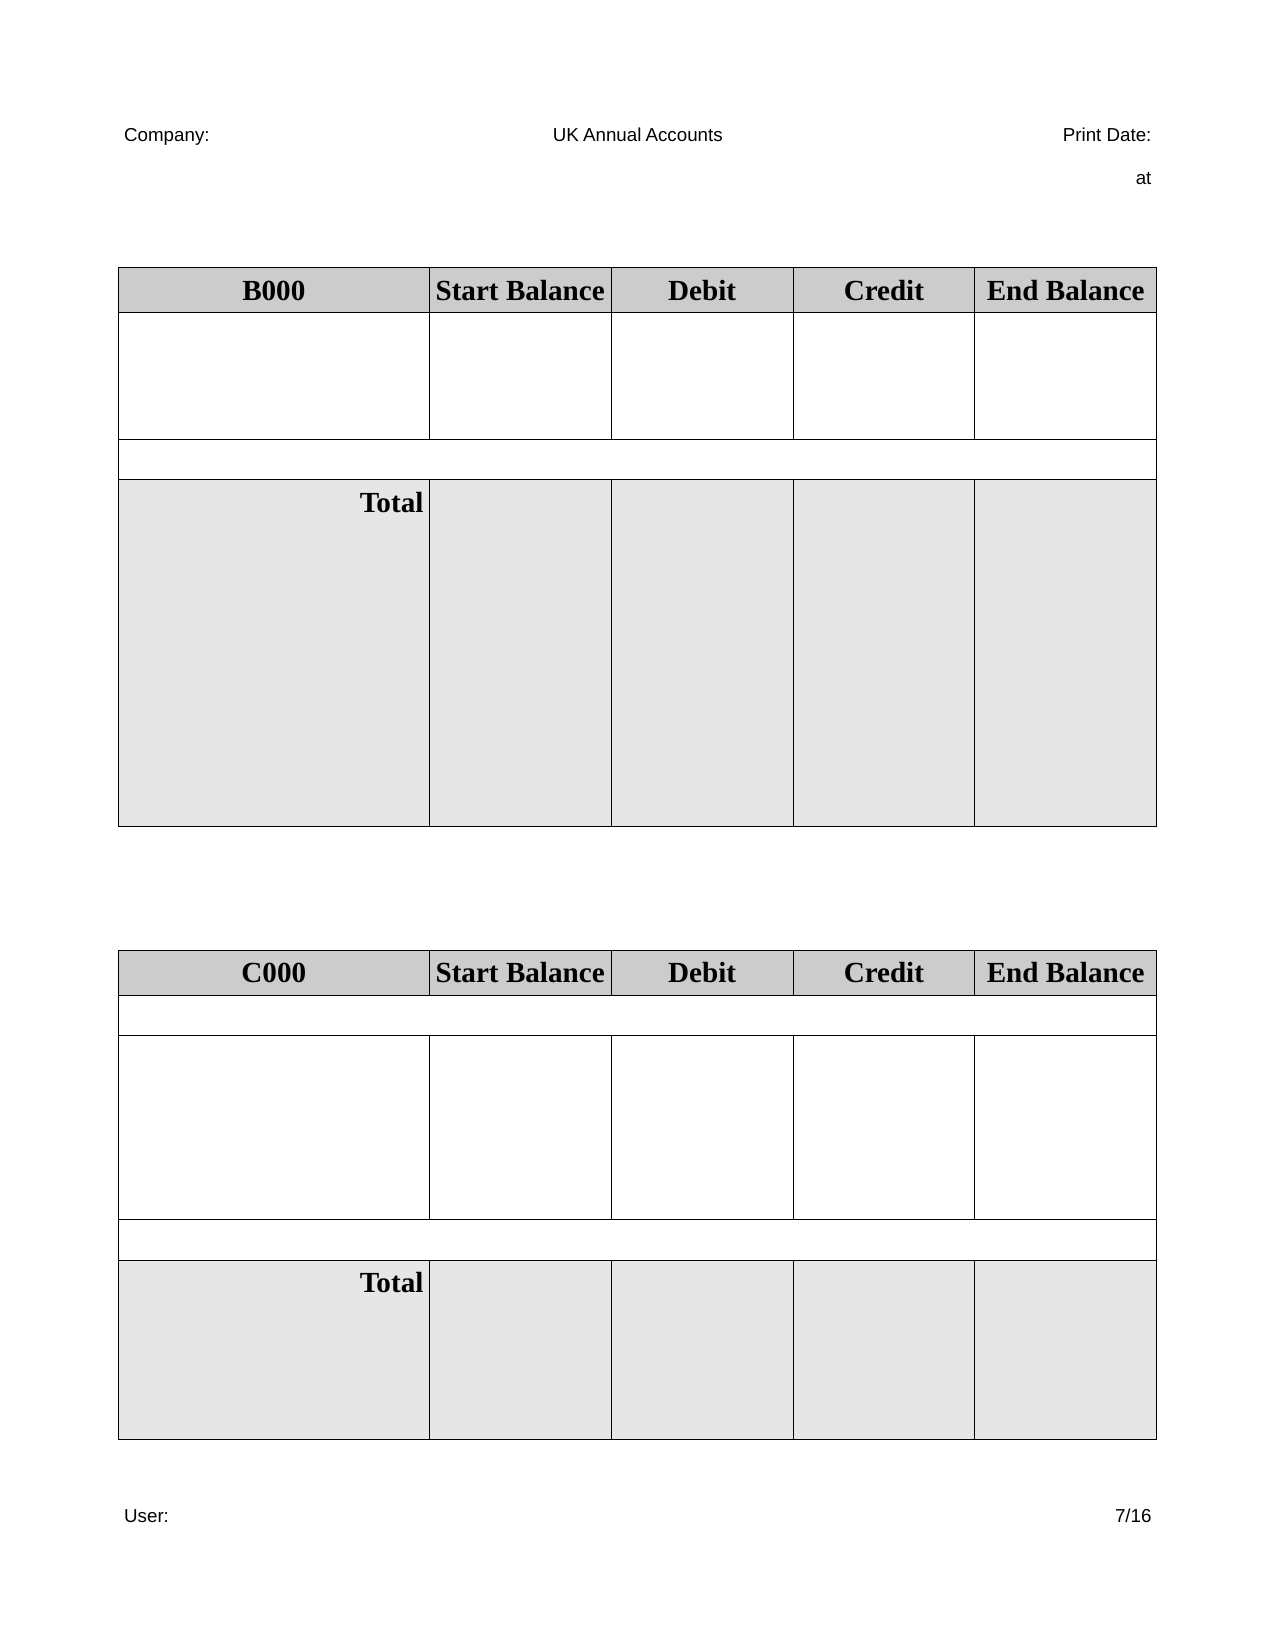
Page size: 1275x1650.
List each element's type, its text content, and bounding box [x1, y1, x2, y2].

table_header B000 [119, 268, 429, 312]
table_cell <format_currency(sum(B000_accounts, 'end_balance'), user.language, company.currency)> [975, 480, 1156, 826]
table_cell <format_currency(account['debit'], user.language, company.currency)> [612, 313, 793, 438]
table_cell <account['code'] and account['code'] + ' ' or ''><account['name']> [119, 313, 429, 438]
table_header Start Balance [430, 268, 611, 312]
table_cell <format_currency(sum(C000_accounts, 'end_balance'), user.language, company.currency)> [975, 1261, 1156, 1439]
table_header Debit [612, 951, 793, 995]
table_header Credit [794, 951, 974, 995]
table_header Credit [794, 268, 974, 312]
table_cell <format_currency(account['start_balance'], user.language, company.currency)> [430, 313, 611, 438]
table_cell <format_currency(sum(B000_accounts, 'start_balance'), user.language, company.currency)> [430, 480, 611, 826]
table_cell <format_currency(account['credit'], user.language, company.currency)> [794, 313, 974, 438]
table_cell <format_currency(account['start_balance'], user.language, company.currency)> [430, 1036, 611, 1219]
table_cell <format_currency(account['end_balance'], user.language, company.currency)> [975, 313, 1156, 438]
table_cell <for each="account in C000_accounts"> [119, 996, 1156, 1035]
table_cell <format_currency(sum(C000_accounts, 'credit'), user.language, company.currency)> [794, 1261, 974, 1439]
table_cell <format_currency(sum(B000_accounts, 'debit'), user.language, company.currency)> [612, 480, 793, 826]
table_header Start Balance [430, 951, 611, 995]
text <C000_name> [118, 908, 1157, 937]
table_cell Total [119, 1261, 429, 1439]
table_header End Balance [975, 268, 1156, 312]
table_cell <account['code'] and account['code'] + ' ' or ''><account['name']> [119, 1036, 429, 1219]
table_cell <format_currency(account['credit'], user.language, company.currency)> [794, 1036, 974, 1219]
table_cell <format_currency(sum(C000_accounts, 'start_balance'), user.language, company.currency)> [430, 1261, 611, 1439]
table_cell <format_currency(account['end_balance'], user.language, company.currency)> [975, 1036, 1156, 1219]
table_cell <format_currency(sum(C000_accounts, 'debit'), user.language, company.currency)> [612, 1261, 793, 1439]
table_header C000 [119, 951, 429, 995]
table_header Debit [612, 268, 793, 312]
table_header End Balance [975, 951, 1156, 995]
table_cell </for> [119, 1220, 1156, 1259]
table_cell <format_currency(sum(B000_accounts, 'credit'), user.language, company.currency)> [794, 480, 974, 826]
table_cell </for> [119, 440, 1156, 479]
table_cell Total [119, 480, 429, 826]
table_cell <format_currency(account['debit'], user.language, company.currency)> [612, 1036, 793, 1219]
